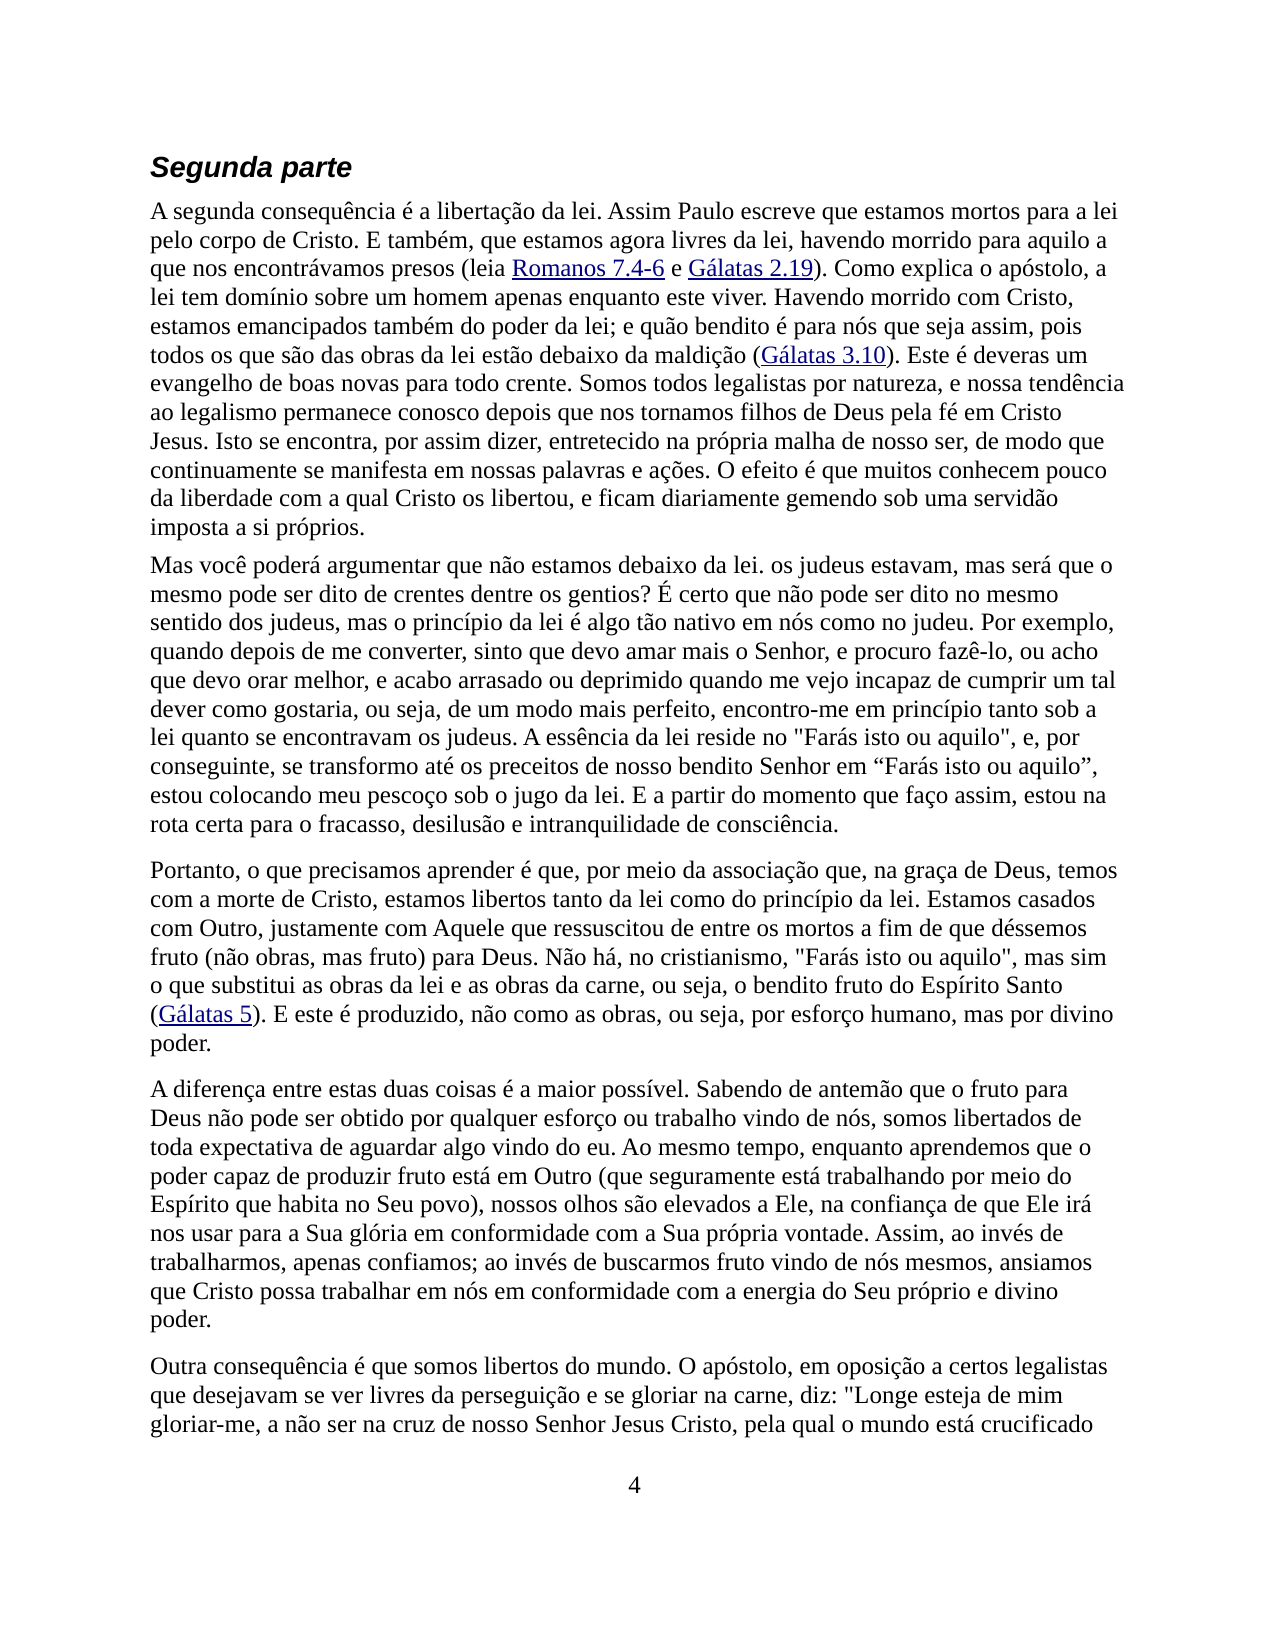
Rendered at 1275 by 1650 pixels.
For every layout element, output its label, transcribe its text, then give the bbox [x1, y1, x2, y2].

text A segunda consequência é a libertação da lei. Assim Paulo escreve que estamos mortos para a lei pelo corpo de Cristo. E também, que estamos agora livres da lei, havendo morrido para aquilo a que nos encontrávamos presos (leia Romanos 7.4-6 e Gálatas 2.19). Como explica o apóstolo, a lei tem domínio sobre um homem apenas enquanto este viver. Havendo morrido com Cristo, estamos emancipados também do poder da lei; e quão bendito é para nós que seja assim, pois todos os que são das obras da lei estão debaixo da maldição (Gálatas 3.10). Este é deveras um evangelho de boas novas para todo crente. Somos todos legalistas por natureza, e nossa tendência ao legalismo permanece conosco depois que nos tornamos filhos de Deus pela fé em Cristo Jesus. Isto se encontra, por assim dizer, entretecido na própria malha de nosso ser, de modo que continuamente se manifesta em nossas palavras e ações. O efeito é que muitos conhecem pouco da liberdade com a qual Cristo os libertou, e ficam diariamente gemendo sob uma servidão imposta a si próprios. [150, 196, 1125, 541]
text Mas você poderá argumentar que não estamos debaixo da lei. os judeus estavam, mas será que o mesmo pode ser dito de crentes dentre os gentios? É certo que não pode ser dito no mesmo sentido dos judeus, mas o princípio da lei é algo tão nativo em nós como no judeu. Por exemplo, quando depois de me converter, sinto que devo amar mais o Senhor, e procuro fazê-lo, ou acho que devo orar melhor, e acabo arrasado ou deprimido quando me vejo incapaz de cumprir um tal dever como gostaria, ou seja, de um modo mais perfeito, encontro-me em princípio tanto sob a lei quanto se encontravam os judeus. A essência da lei reside no "Farás isto ou aquilo", e, por conseguinte, se transformo até os preceitos de nosso bendito Senhor em “Farás isto ou aquilo”, estou colocando meu pescoço sob o jugo da lei. E a partir do momento que faço assim, estou na rota certa para o fracasso, desilusão e intranquilidade de consciência. [150, 550, 1125, 837]
text Portanto, o que precisamos aprender é que, por meio da associação que, na graça de Deus, temos com a morte de Cristo, estamos libertos tanto da lei como do princípio da lei. Estamos casados com Outro, justamente com Aquele que ressuscitou de entre os mortos a fim de que déssemos fruto (não obras, mas fruto) para Deus. Não há, no cristianismo, "Farás isto ou aquilo", mas sim o que substitui as obras da lei e as obras da carne, ou seja, o bendito fruto do Espírito Santo (Gálatas 5). E este é produzido, não como as obras, ou seja, por esforço humano, mas por divino poder. [150, 855, 1125, 1057]
text A diferença entre estas duas coisas é a maior possível. Sabendo de antemão que o fruto para Deus não pode ser obtido por qualquer esforço ou trabalho vindo de nós, somos libertados de toda expectativa de aguardar algo vindo do eu. Ao mesmo tempo, enquanto aprendemos que o poder capaz de produzir fruto está em Outro (que seguramente está trabalhando por meio do Espírito que habita no Seu povo), nossos olhos são elevados a Ele, na confiança de que Ele irá nos usar para a Sua glória em conformidade com a Sua própria vontade. Assim, ao invés de trabalharmos, apenas confiamos; ao invés de buscarmos fruto vindo de nós mesmos, ansiamos que Cristo possa trabalhar em nós em conformidade com a energia do Seu próprio e divino poder. [150, 1074, 1125, 1333]
subtitle Segunda parte [150, 150, 1125, 183]
text Outra consequência é que somos libertos do mundo. O apóstolo, em oposição a certos legalistas que desejavam se ver livres da perseguição e se gloriar na carne, diz: "Longe esteja de mim gloriar-me, a não ser na cruz de nosso Senhor Jesus Cristo, pela qual o mundo está crucificado [150, 1351, 1125, 1437]
